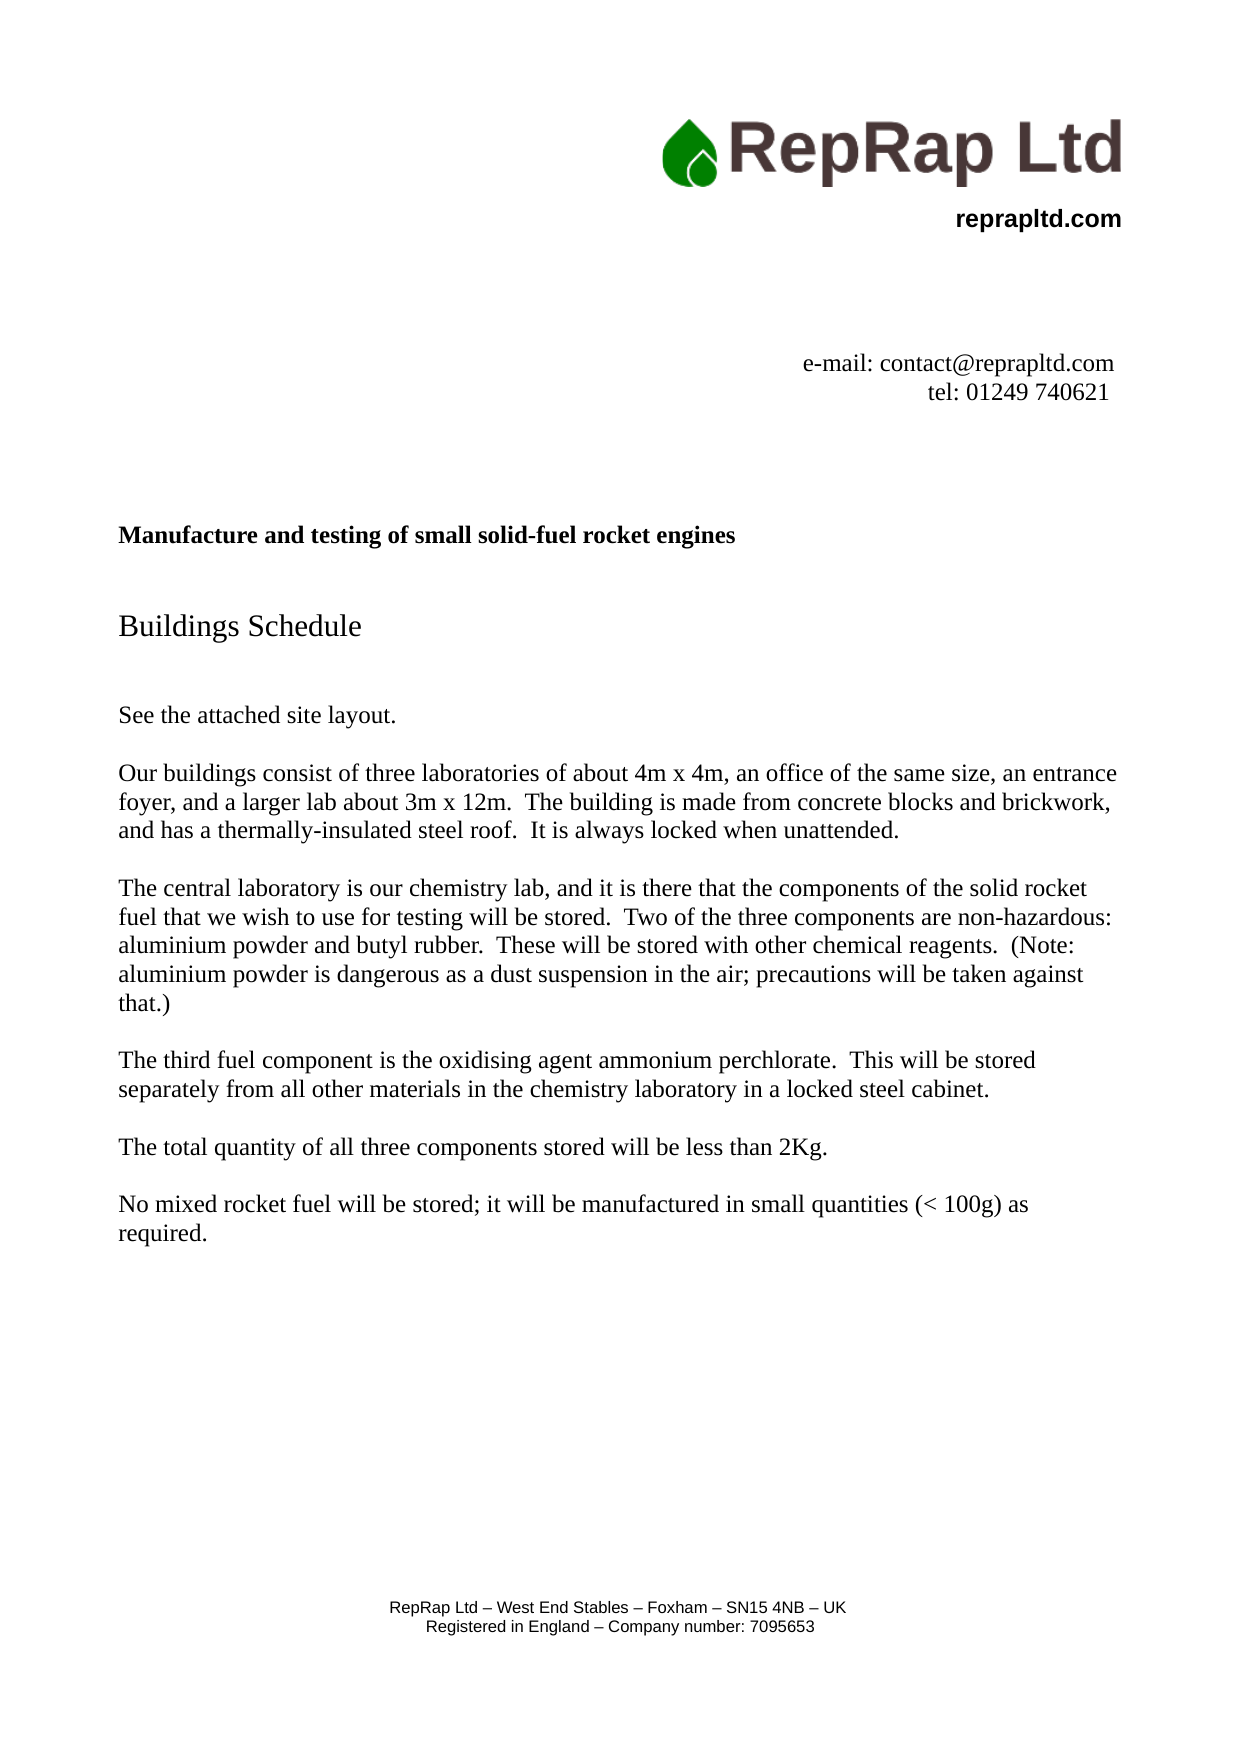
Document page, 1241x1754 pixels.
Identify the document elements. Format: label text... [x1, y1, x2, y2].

text The central laboratory is our chemistry lab, and it is there that the components of the solid rocket fuel that we wish to use for testing will be stored. Two of the three components are non-hazardous: aluminium powder and butyl rubber. These will be stored with other chemical reagents. (Note: aluminium powder is dangerous as a dust suspension in the air; precautions will be taken against that.) [118, 873, 1122, 1017]
text tel: 01249 740621 [118, 377, 1122, 406]
text No mixed rocket fuel will be stored; it will be manufactured in small quantities (< 100g) as required. [118, 1189, 1122, 1247]
text The third fuel component is the oxidising agent ammonium perchlorate. This will be stored separately from all other materials in the chemistry laboratory in a locked steel cabinet. [118, 1045, 1122, 1103]
text Our buildings consist of three laboratories of about 4m x 4m, an office of the same size, an entrance foyer, and a larger lab about 3m x 12m. The building is made from concrete blocks and brickwork, and has a thermally-insulated steel roof. It is always locked when unattended. [118, 758, 1122, 844]
text Manufacture and testing of small solid-fuel rocket engines [118, 521, 1122, 549]
text reprapltd.com [118, 204, 1122, 233]
text See the attached site layout. [118, 700, 1122, 729]
text The total quantity of all three components stored will be less than 2Kg. [118, 1132, 1122, 1160]
text Buildings Schedule [118, 607, 1122, 643]
picture [662, 119, 1121, 187]
text e-mail: contact@reprapltd.com [118, 348, 1122, 377]
